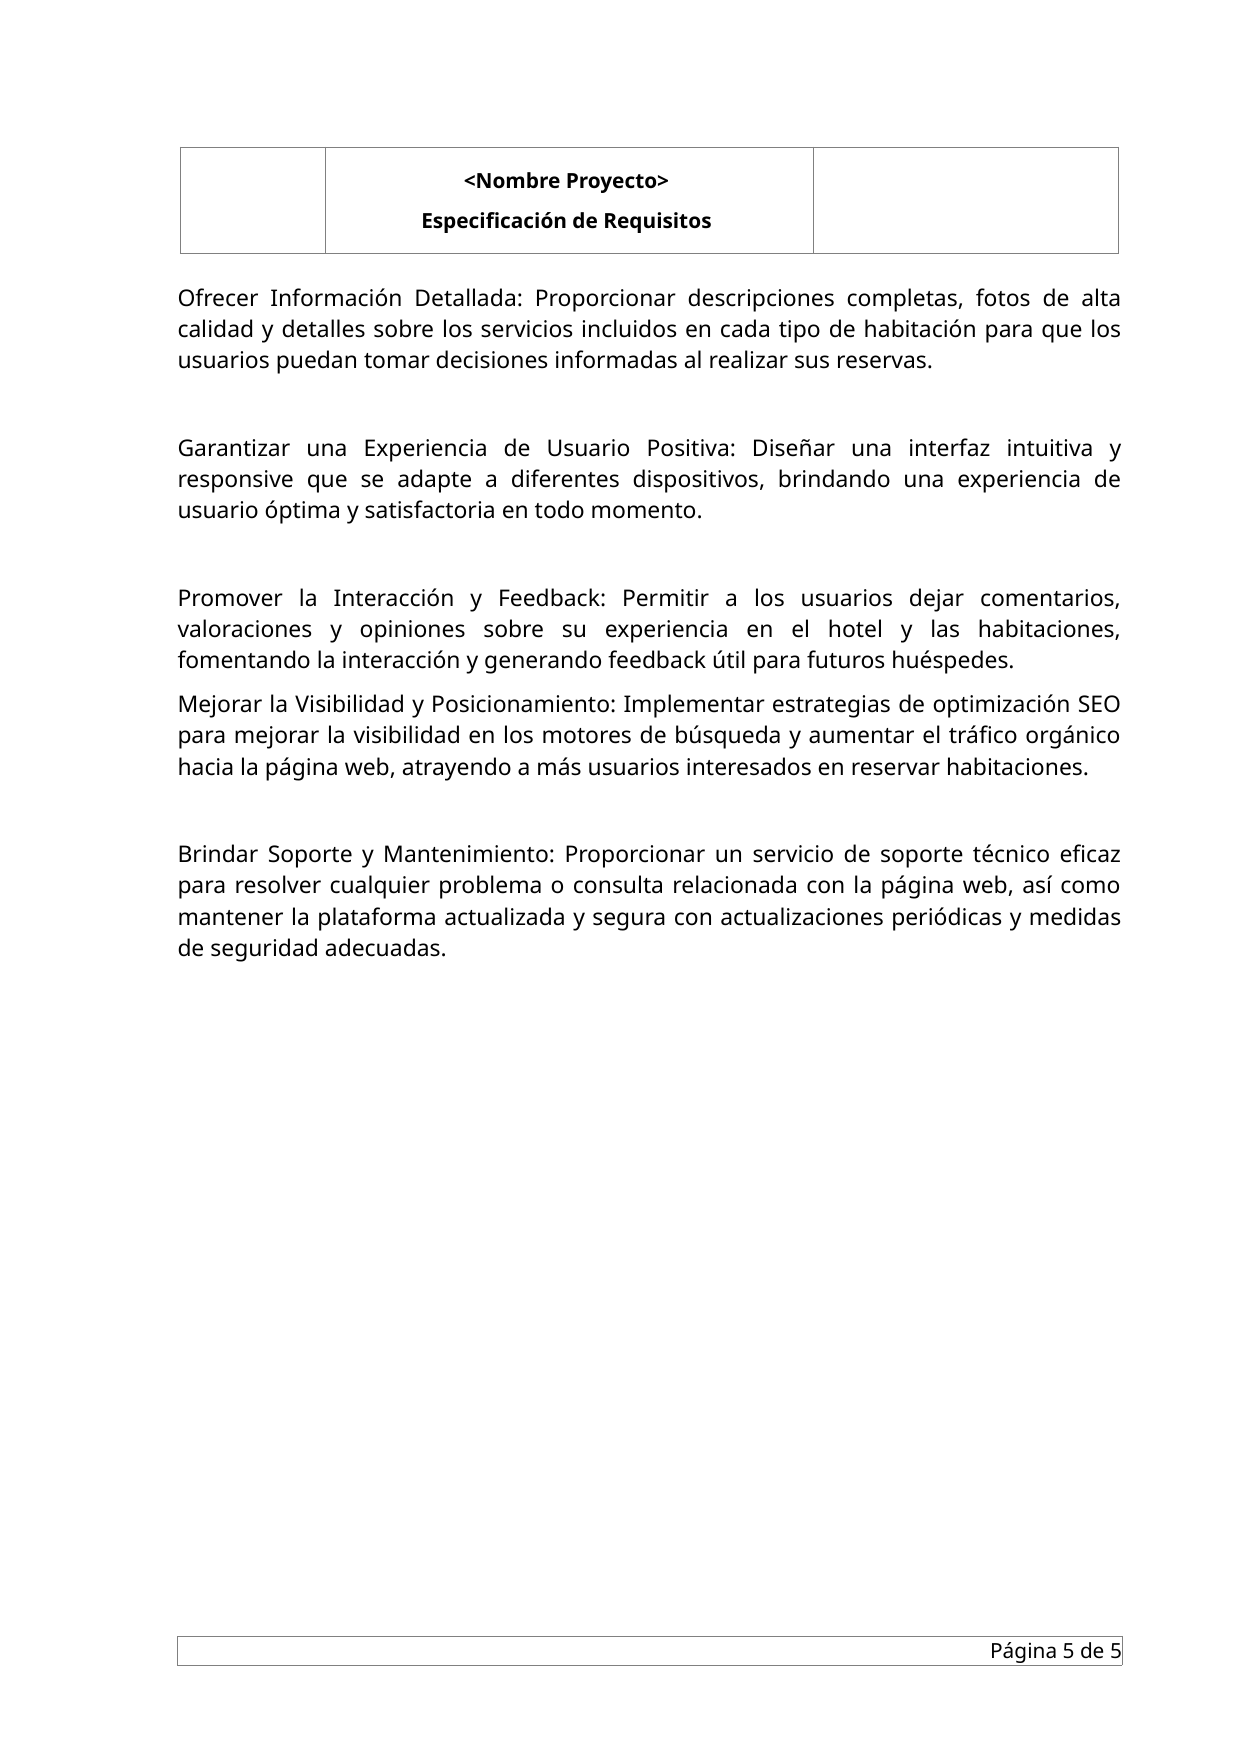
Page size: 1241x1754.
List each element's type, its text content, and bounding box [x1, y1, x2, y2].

text Promover la Interacción y Feedback: Permitir a los usuarios dejar comentarios, valoraciones y opiniones sobre su experiencia en el hotel y las habitaciones, fomentando la interacción y generando feedback útil para futuros huéspedes. [177, 582, 1122, 676]
text Ofrecer Información Detallada: Proporcionar descripciones completas, fotos de alta calidad y detalles sobre los servicios incluidos en cada tipo de habitación para que los usuarios puedan tomar decisiones informadas al realizar sus reservas. [177, 282, 1122, 376]
text Mejorar la Visibilidad y Posicionamiento: Implementar estrategias de optimización SEO para mejorar la visibilidad en los motores de búsqueda y aumentar el tráfico orgánico hacia la página web, atrayendo a más usuarios interesados en reservar habitaciones. [177, 688, 1122, 782]
text Brindar Soporte y Mantenimiento: Proporcionar un servicio de soporte técnico eficaz para resolver cualquier problema o consulta relacionada con la página web, así como mantener la plataforma actualizada y segura con actualizaciones periódicas y medidas de seguridad adecuadas. [177, 838, 1122, 963]
text Garantizar una Experiencia de Usuario Positiva: Diseñar una interfaz intuitiva y responsive que se adapte a diferentes dispositivos, brindando una experiencia de usuario óptima y satisfactoria en todo momento. [177, 432, 1122, 526]
